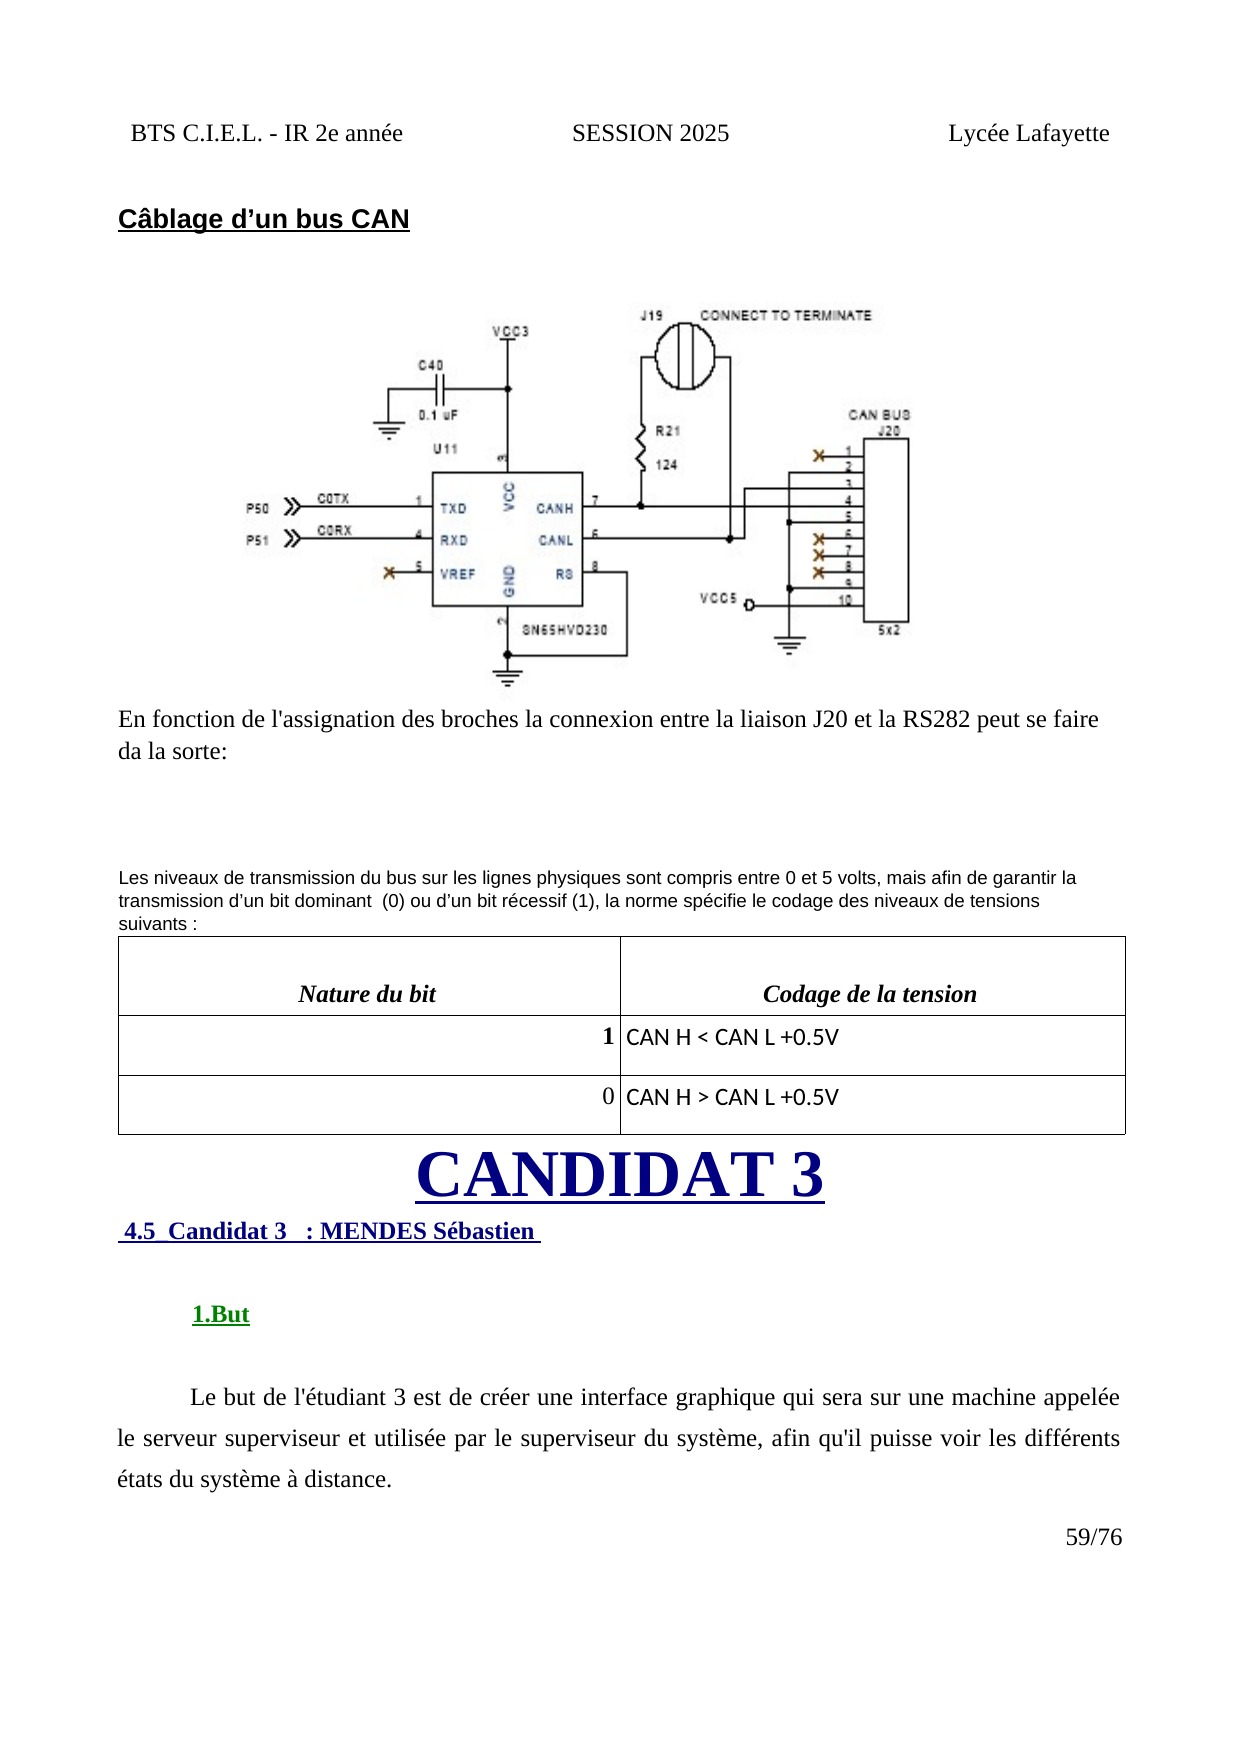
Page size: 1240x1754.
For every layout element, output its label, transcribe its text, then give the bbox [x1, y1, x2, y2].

subtitle Câblage d’un bus CAN [118, 203, 1122, 234]
text Les niveaux de transmission du bus sur les lignes physiques sont compris entre 0 et 5 volts, mais afin de garantir la transmission d’un bit dominant (0) ou d’un bit récessif (1), la norme spécifie le codage des niveaux de tensions suivants : [118, 867, 1121, 934]
table_cell 1 [602, 1016, 620, 1074]
subtitle 1.But [192, 1299, 1122, 1328]
table_cell CAN H > CAN L +0.5V [621, 1076, 1125, 1134]
table_cell CAN H < CAN L +0.5V [621, 1016, 1125, 1074]
table_header Codage de la tension [621, 937, 1125, 1015]
picture [215, 287, 924, 701]
text 4.5_Candidat 3 : MENDES Sébastien [118, 1216, 690, 1245]
text Le but de l'étudiant 3 est de créer une interface graphique qui sera sur une machine appelée le serveur superviseur et utilisée par le superviseur du système, afin qu'il puisse voir les différents états du système à distance. [117, 1382, 1122, 1493]
table_cell [119, 1076, 602, 1134]
table_cell [119, 1016, 602, 1074]
table_header [602, 937, 620, 1015]
text CANDIDAT 3 [415, 1135, 1122, 1211]
table_cell 0 [602, 1076, 620, 1134]
text En fonction de l'assignation des broches la connexion entre la liaison J20 et la RS282 peut se faire da la sorte: [118, 704, 1121, 765]
table_header Nature du bit [119, 937, 602, 1015]
